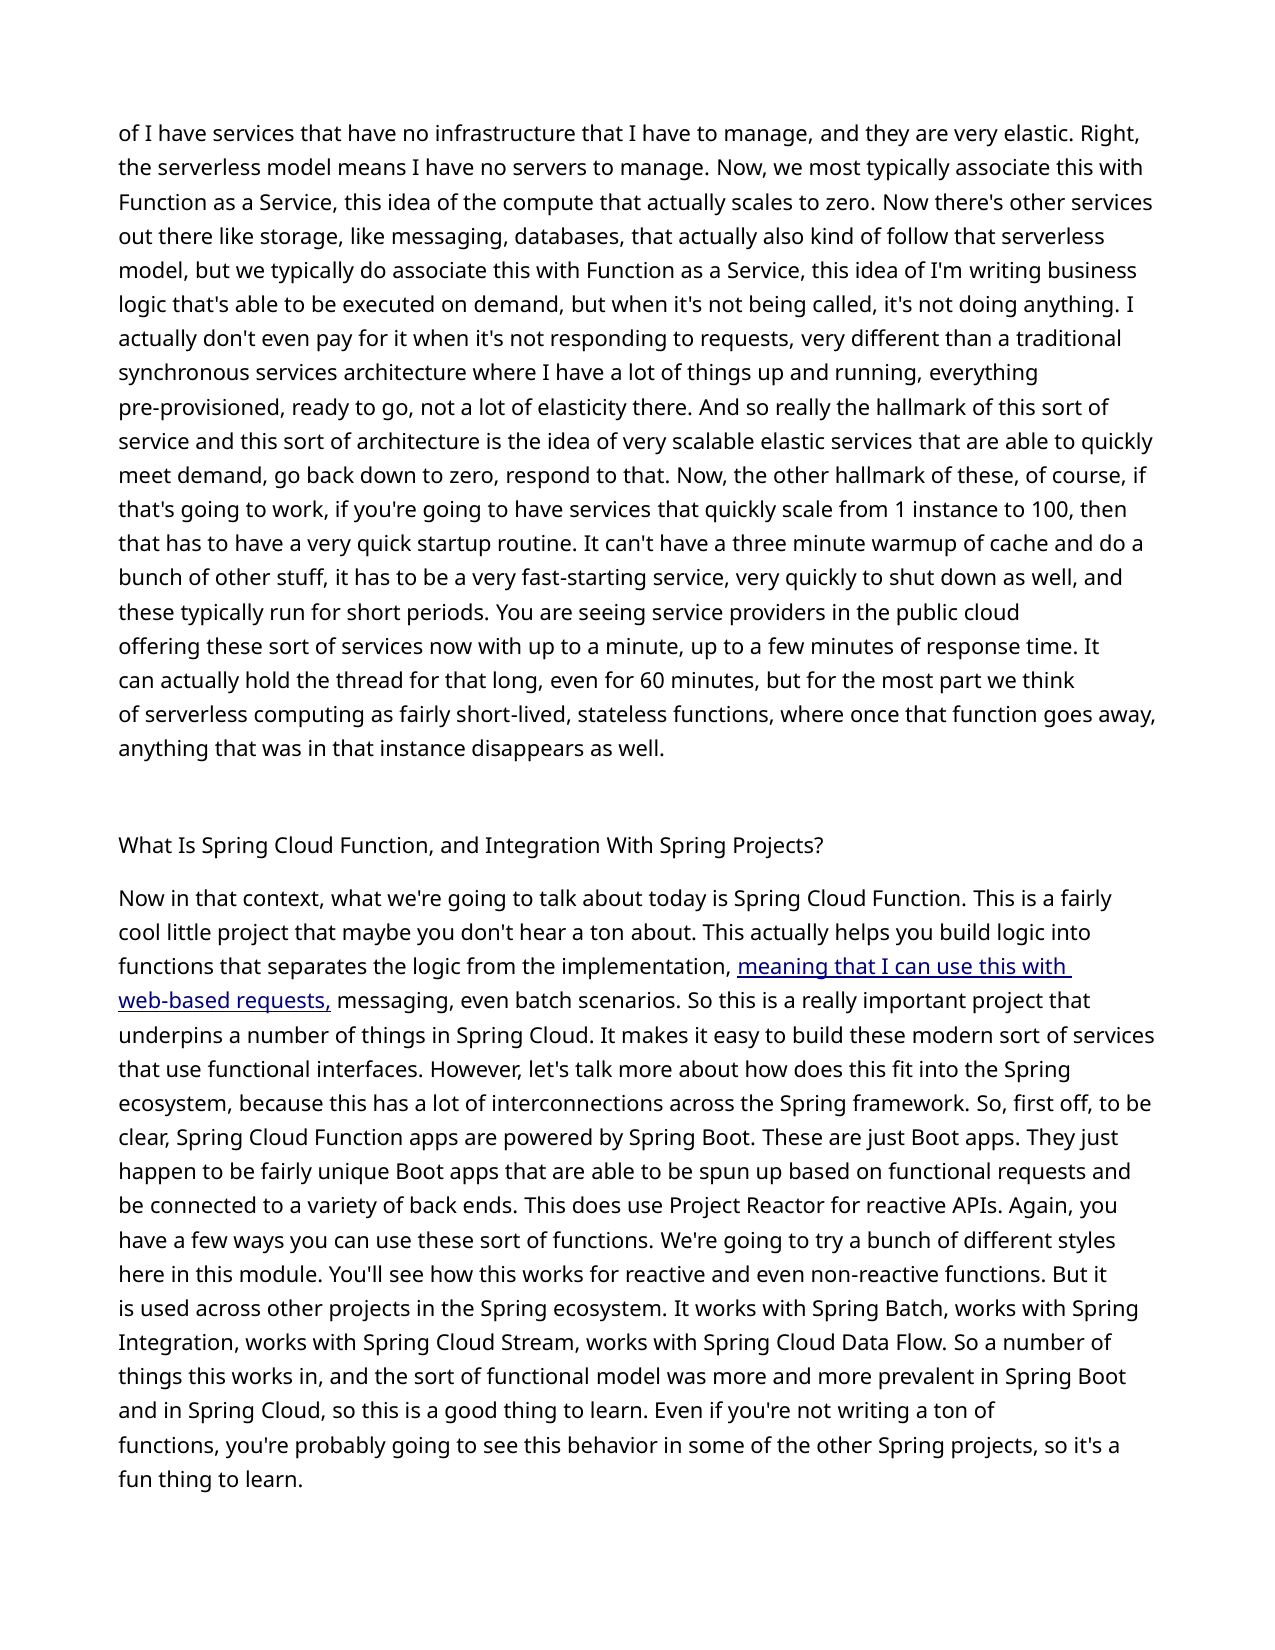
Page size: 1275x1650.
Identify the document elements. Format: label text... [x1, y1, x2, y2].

text Now in that context, what we're going to talk about today is Spring Cloud Function. This is a fairly cool little project that maybe you don't hear a ton about. This actually helps you build logic into functions that separates the logic from the implementation, meaning that I can use this with web‑based requests, messaging, even batch scenarios. So this is a really important project that underpins a number of things in Spring Cloud. It makes it easy to build these modern sort of services that use functional interfaces. However, let's talk more about how does this fit into the Spring ecosystem, because this has a lot of interconnections across the Spring framework. So, first off, to be clear, Spring Cloud Function apps are powered by Spring Boot. These are just Boot apps. They just happen to be fairly unique Boot apps that are able to be spun up based on functional requests and be connected to a variety of back ends. This does use Project Reactor for reactive APIs. Again, you have a few ways you can use these sort of functions. We're going to try a bunch of different styles here in this module. You'll see how this works for reactive and even non‑reactive functions. But it is used across other projects in the Spring ecosystem. It works with Spring Batch, works with Spring Integration, works with Spring Cloud Stream, works with Spring Cloud Data Flow. So a number of things this works in, and the sort of functional model was more and more prevalent in Spring Boot and in Spring Cloud, so this is a good thing to learn. Even if you're not writing a ton of functions, you're probably going to see this behavior in some of the other Spring projects, so it's a fun thing to learn. [118, 883, 1157, 1494]
subtitle What Is Spring Cloud Function, and Integration With Spring Projects? [118, 830, 1157, 859]
text of I have services that have no infrastructure that I have to manage, and they are very elastic. Right, the serverless model means I have no servers to manage. Now, we most typically associate this with Function as a Service, this idea of the compute that actually scales to zero. Now there's other services out there like storage, like messaging, databases, that actually also kind of follow that serverless model, but we typically do associate this with Function as a Service, this idea of I'm writing business logic that's able to be executed on demand, but when it's not being called, it's not doing anything. I actually don't even pay for it when it's not responding to requests, very different than a traditional synchronous services architecture where I have a lot of things up and running, everything pre‑provisioned, ready to go, not a lot of elasticity there. And so really the hallmark of this sort of service and this sort of architecture is the idea of very scalable elastic services that are able to quickly meet demand, go back down to zero, respond to that. Now, the other hallmark of these, of course, if that's going to work, if you're going to have services that quickly scale from 1 instance to 100, then that has to have a very quick startup routine. It can't have a three minute warmup of cache and do a bunch of other stuff, it has to be a very fast‑starting service, very quickly to shut down as well, and these typically run for short periods. You are seeing service providers in the public cloud offering these sort of services now with up to a minute, up to a few minutes of response time. It can actually hold the thread for that long, even for 60 minutes, but for the most part we think of serverless computing as fairly short‑lived, stateless functions, where once that function goes away, anything that was in that instance disappears as well. [118, 118, 1157, 763]
